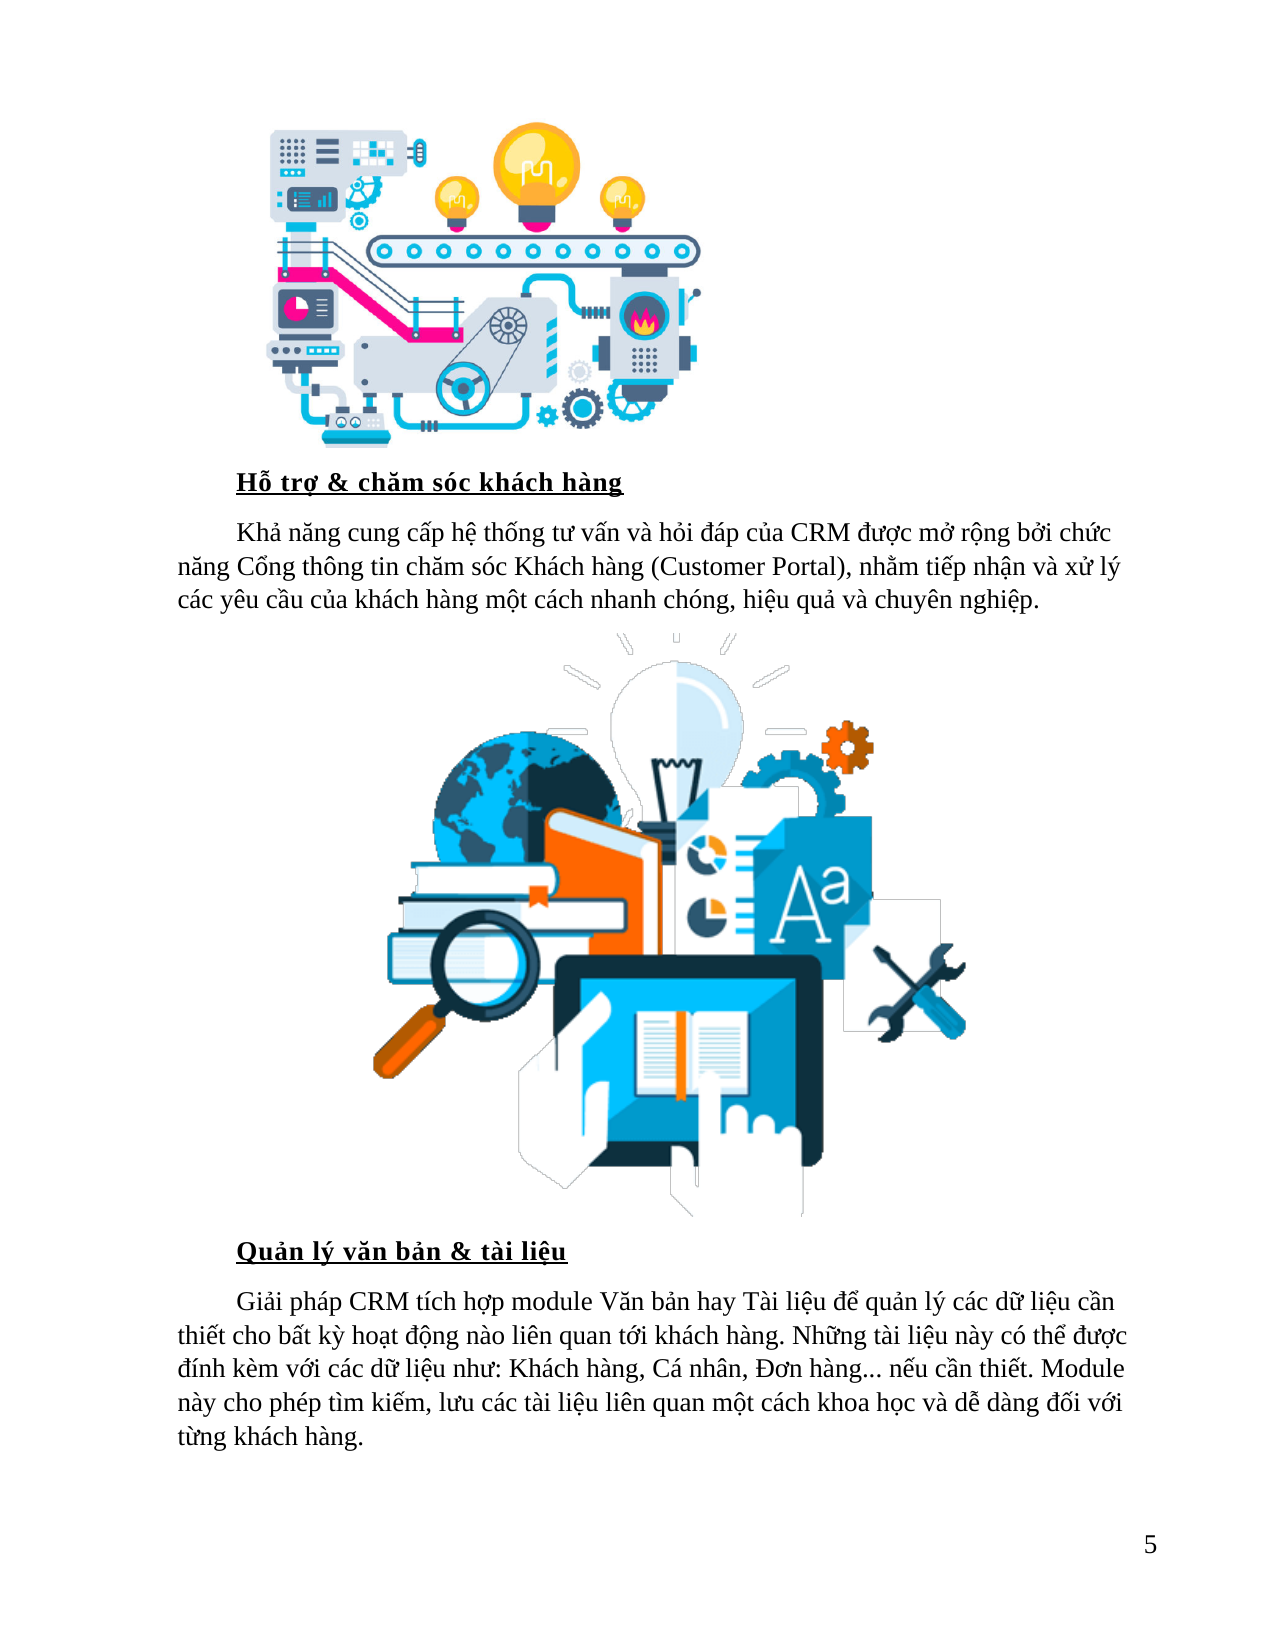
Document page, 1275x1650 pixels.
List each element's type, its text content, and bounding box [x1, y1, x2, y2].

picture [177, 118, 795, 448]
text Hỗ trợ & chăm sóc khách hàng [177, 466, 1157, 497]
text Giải pháp CRM tích hợp module Văn bản hay Tài liệu để quản lý các dữ liệu cần thiết cho bất kỳ hoạt động nào liên quan tới khách hàng. Những tài liệu này có thể được đính kèm với các dữ liệu như: Khách hàng, Cá nhân, Đơn hàng... nếu cần thiết. Module này cho phép tìm kiếm, lưu các tài liệu liên quan một cách khoa học và dễ dàng đối với từng khách hàng. [177, 1285, 1157, 1451]
picture [177, 633, 1147, 1217]
text Quản lý văn bản & tài liệu [177, 1235, 1157, 1266]
text Khả năng cung cấp hệ thống tư vấn và hỏi đáp của CRM được mở rộng bởi chức năng Cổng thông tin chăm sóc Khách hàng (Customer Portal), nhằm tiếp nhận và xử lý các yêu cầu của khách hàng một cách nhanh chóng, hiệu quả và chuyên nghiệp. [177, 517, 1157, 615]
